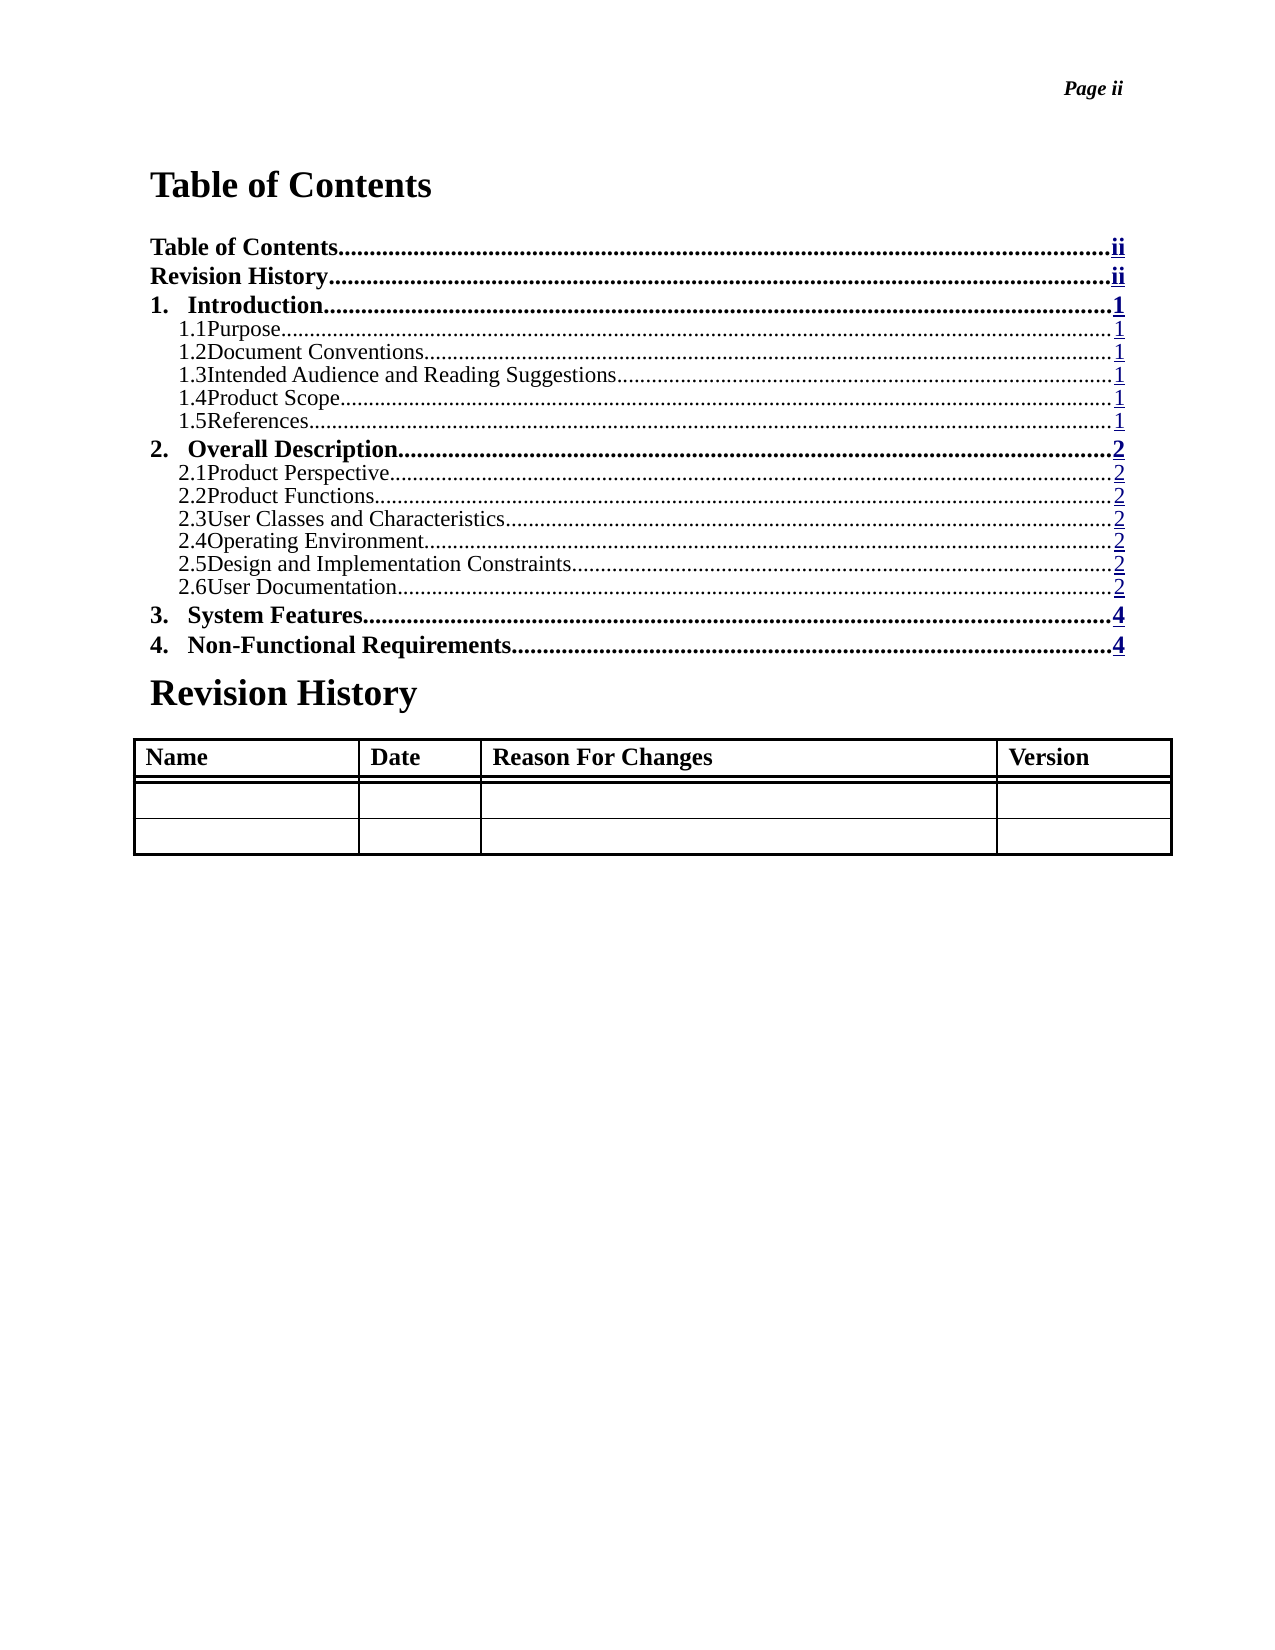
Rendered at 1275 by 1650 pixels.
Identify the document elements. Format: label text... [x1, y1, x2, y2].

text Table of Contents [150, 162, 1125, 206]
text 2.6 User Documentation 2 [178, 576, 1125, 599]
table_header Date [360, 741, 480, 775]
table_cell [998, 784, 1170, 817]
text 1.1 Purpose 1 [178, 318, 1125, 341]
text 2.5 Design and Implementation Constraints 2 [178, 553, 1125, 576]
text 2. Overall Description 2 [150, 439, 1125, 462]
text 2.1 Product Perspective 2 [178, 462, 1125, 485]
text 2.4 Operating Environment 2 [178, 531, 1125, 553]
text 2.3 User Classes and Characteristics 2 [178, 508, 1125, 531]
text 1. Introduction 1 [150, 295, 1125, 318]
table_cell [136, 819, 358, 852]
table_cell [998, 819, 1170, 852]
text 1.4 Product Scope 1 [178, 387, 1125, 410]
text 1.2 Document Conventions 1 [178, 341, 1125, 364]
table_cell [482, 819, 996, 852]
text Revision History ii [150, 266, 1125, 289]
text 1.5 References 1 [178, 410, 1125, 433]
table_header Version [998, 741, 1170, 775]
table_cell [482, 784, 996, 817]
text Revision History [150, 670, 1125, 713]
text 3. System Features 4 [150, 606, 1125, 628]
text Table of Contents ii [150, 237, 1125, 260]
table_header Reason For Changes [482, 741, 996, 775]
table_cell [360, 819, 480, 852]
table_header Name [136, 741, 358, 775]
table_cell [360, 784, 480, 817]
text 2.2 Product Functions 2 [178, 485, 1125, 508]
text 1.3 Intended Audience and Reading Suggestions 1 [178, 364, 1125, 387]
table_cell [136, 784, 358, 817]
text 4. Non-Functional Requirements 4 [150, 635, 1125, 658]
